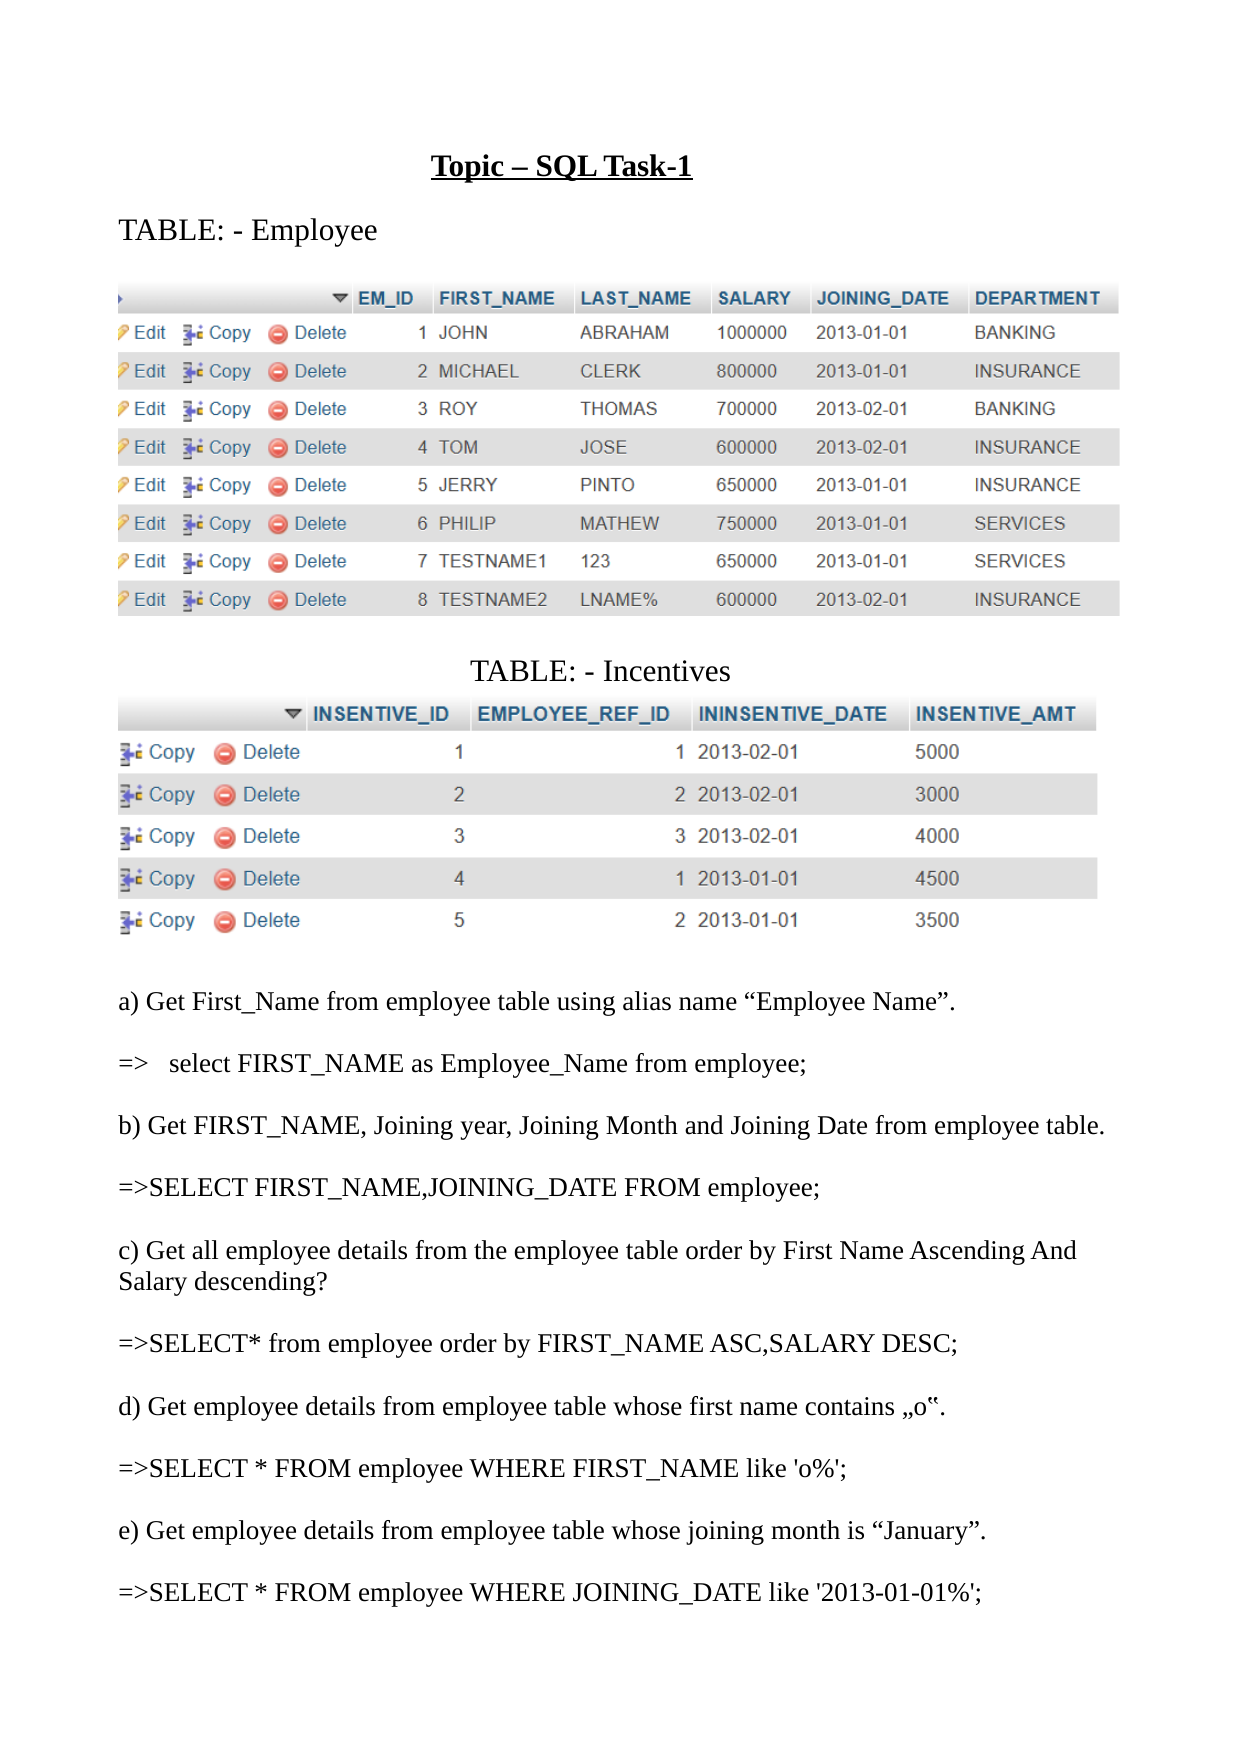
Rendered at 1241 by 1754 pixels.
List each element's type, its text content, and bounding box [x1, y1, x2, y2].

picture [118, 687, 1123, 949]
text =>SELECT FIRST_NAME,JOINING_DATE FROM employee; [118, 1172, 1122, 1203]
text =>SELECT* from employee order by FIRST_NAME ASC,SALARY DESC; [118, 1327, 1122, 1358]
text =>SELECT * FROM employee WHERE JOINING_DATE like '2013-01-01%'; [118, 1576, 1122, 1608]
text a) Get First_Name from employee table using alias name “Employee Name”. [118, 985, 1122, 1016]
text TABLE: - Employee [118, 212, 1122, 247]
text b) Get FIRST_NAME, Joining year, Joining Month and Joining Date from employee table. [118, 1109, 1122, 1140]
picture [118, 276, 1123, 616]
text => select FIRST_NAME as Employee_Name from employee; [118, 1047, 1122, 1078]
text c) Get all employee details from the employee table order by First Name Ascending And Salary descending? [118, 1234, 1122, 1296]
text =>SELECT * FROM employee WHERE FIRST_NAME like 'o%'; [118, 1452, 1122, 1483]
text d) Get employee details from employee table whose first name contains „o‟. [118, 1389, 1122, 1421]
text e) Get employee details from employee table whose joining month is “January”. [118, 1514, 1122, 1545]
text TABLE: - Incentives [118, 652, 1122, 687]
text Topic – SQL Task-1 [118, 147, 1122, 183]
